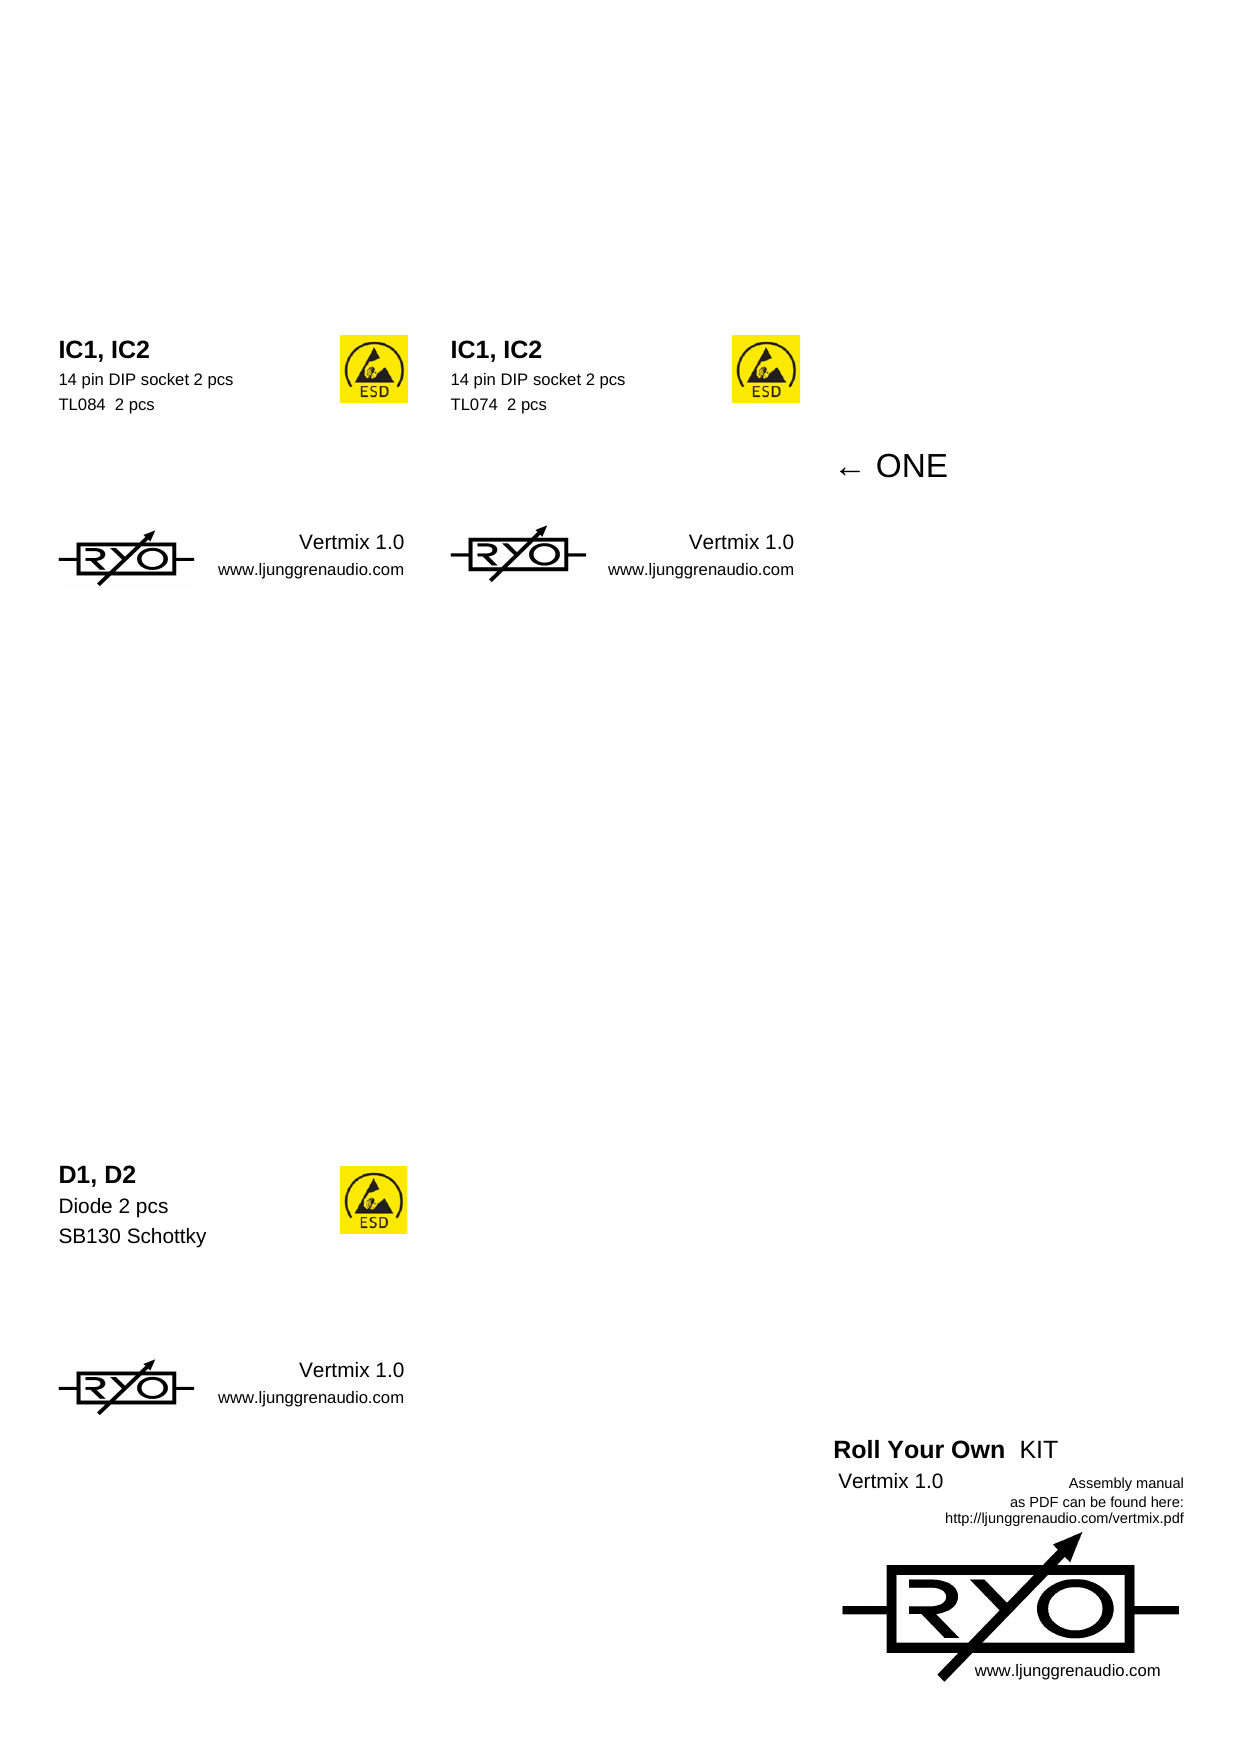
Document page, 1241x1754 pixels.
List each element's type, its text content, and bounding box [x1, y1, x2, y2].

table_header [436, 52, 808, 327]
table_header [419, 54, 436, 1701]
table_cell Roll Your Own KIT Vertmix 1.0 Assembly manual as PDF can be found here: http://ljunggrenaudio.com/vertmix.pdf www.ljunggrenaudio.com [826, 1427, 1198, 1701]
table_cell [436, 1427, 808, 1701]
table_cell ← ONE [826, 327, 1198, 602]
table_cell [826, 602, 1198, 877]
picture [57, 1357, 197, 1419]
table_cell [826, 1152, 1198, 1427]
picture [838, 1526, 1186, 1692]
table_header [826, 52, 1198, 327]
table_cell IC1, IC2 14 pin DIP socket 2 pcs TL074 2 pcs Vertmix 1.0 www.ljunggrenaudio.com [436, 327, 808, 602]
picture [339, 335, 408, 403]
table_cell IC1, IC2 14 pin DIP socket 2 pcs TL084 2 pcs Vertmix 1.0 www.ljunggrenaudio.com [44, 327, 419, 602]
picture [449, 523, 589, 586]
table_cell [44, 877, 419, 1152]
table_cell [436, 877, 808, 1152]
table_cell [826, 877, 1198, 1152]
table_cell D1, D2 Diode 2 pcs SB130 Schottky Vertmix 1.0 www.ljunggrenaudio.com [44, 1152, 419, 1427]
picture [731, 335, 801, 403]
table_cell [44, 1427, 419, 1701]
table_cell [44, 602, 419, 877]
table_header [44, 52, 419, 327]
table_cell [436, 602, 808, 877]
table_header [809, 54, 826, 1701]
picture [57, 528, 197, 590]
table_cell [436, 1152, 808, 1427]
picture [339, 1166, 408, 1234]
